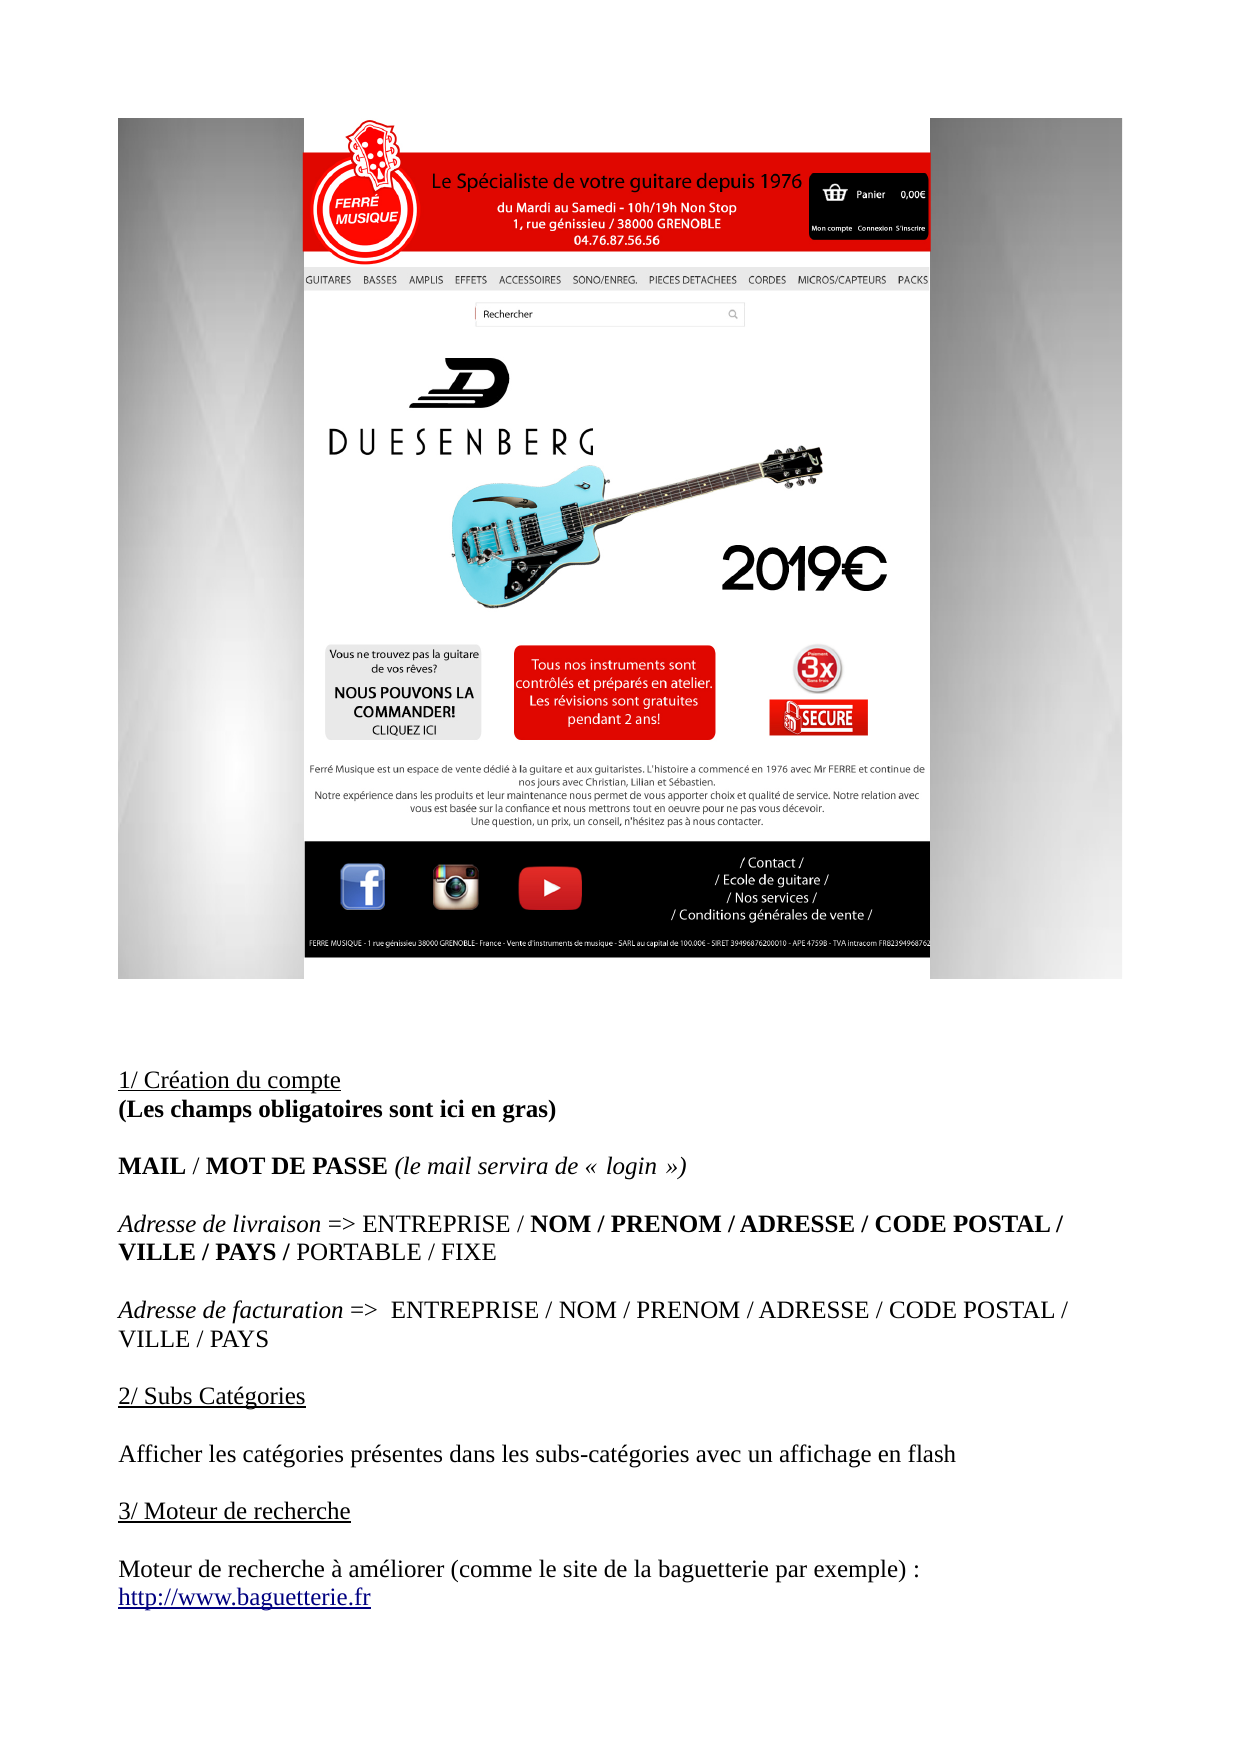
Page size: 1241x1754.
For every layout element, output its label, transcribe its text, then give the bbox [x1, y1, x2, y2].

text Adresse de facturation => ENTREPRISE / NOM / PRENOM / ADRESSE / CODE POSTAL / VILLE / PAYS [118, 1295, 1122, 1352]
text 1/ Création du compte [118, 1065, 1122, 1094]
text MAIL / MOT DE PASSE (le mail servira de « login ») [118, 1151, 1122, 1180]
text 2/ Subs Catégories [118, 1381, 1122, 1410]
text Moteur de recherche à améliorer (comme le site de la baguetterie par exemple) : [118, 1554, 1122, 1582]
picture [118, 118, 1123, 979]
text Adresse de livraison => ENTREPRISE / NOM / PRENOM / ADRESSE / CODE POSTAL / VILLE / PAYS / PORTABLE / FIXE [118, 1209, 1122, 1266]
text Afficher les catégories présentes dans les subs-catégories avec un affichage en flash [118, 1439, 1122, 1467]
text http://www.baguetterie.fr [118, 1582, 1122, 1611]
text 3/ Moteur de recherche [118, 1496, 1122, 1525]
text (Les champs obligatoires sont ici en gras) [118, 1094, 1122, 1122]
